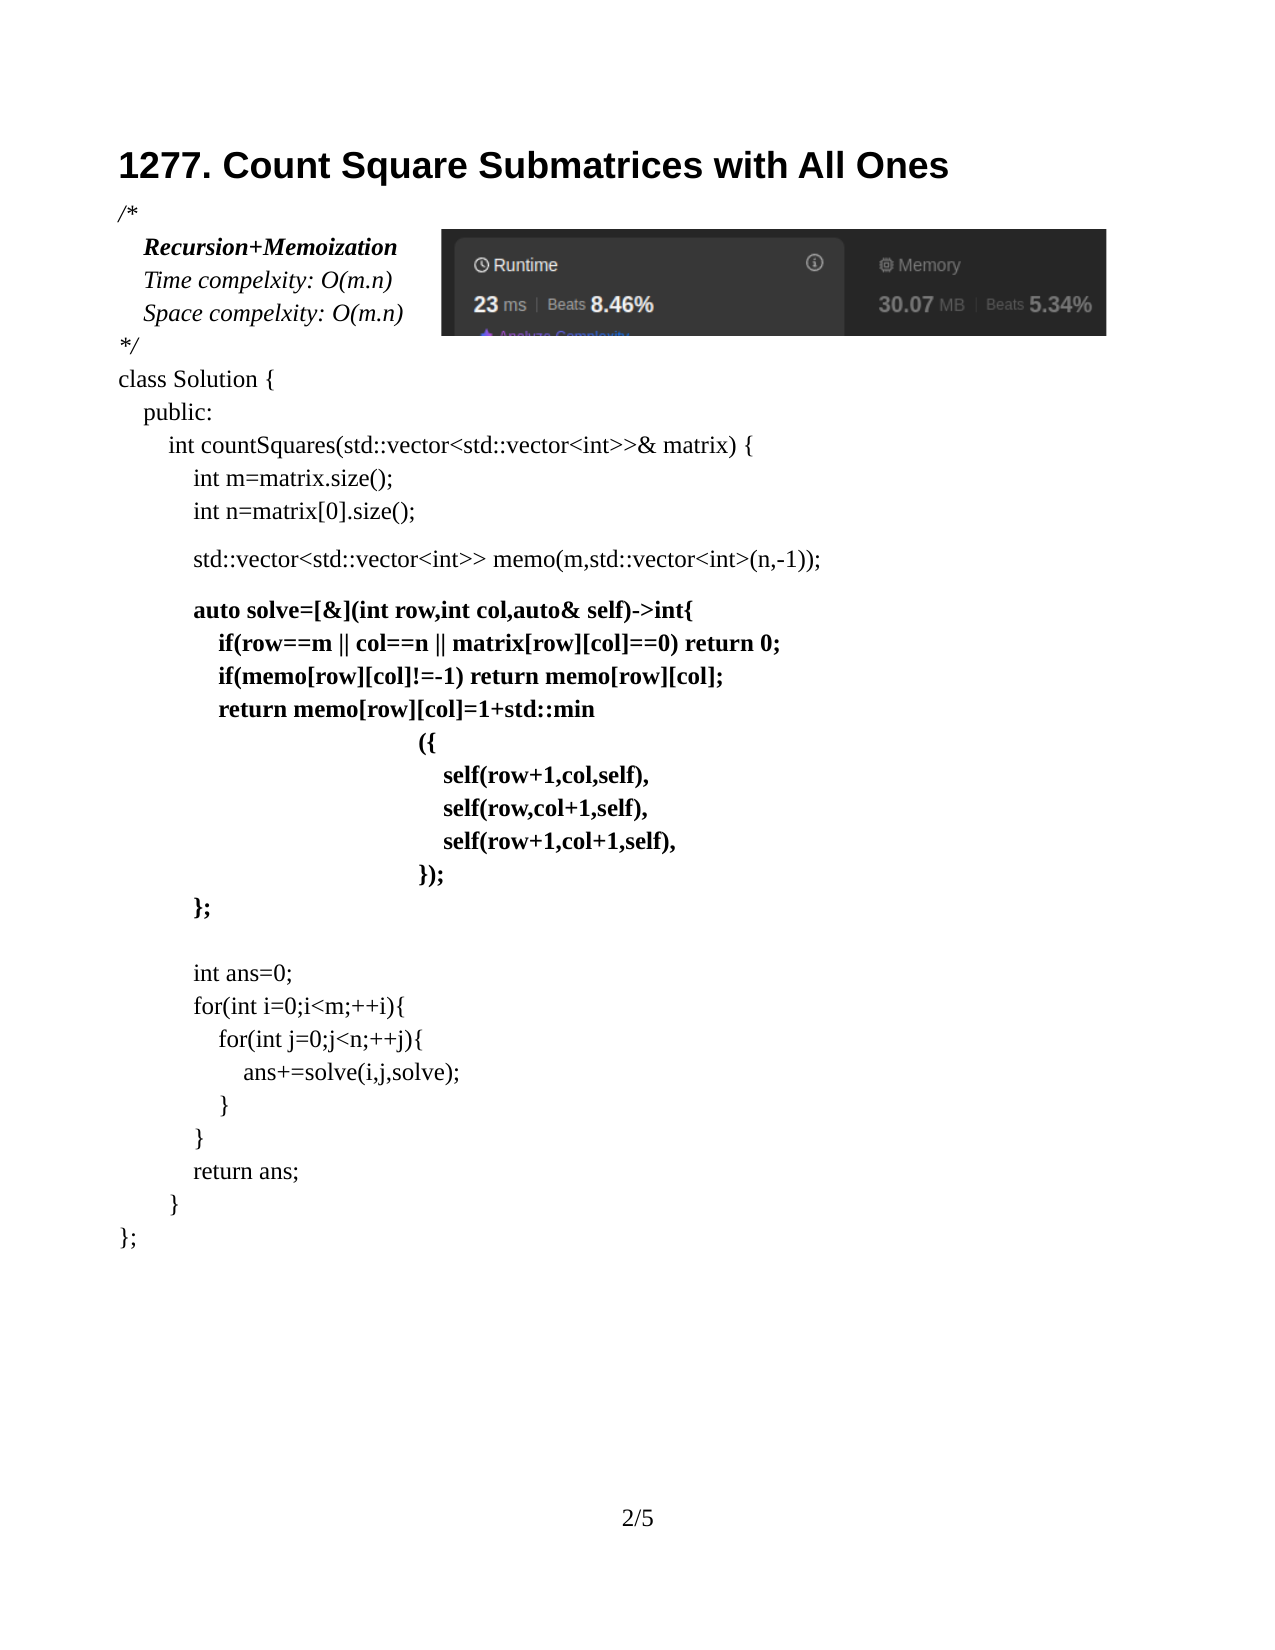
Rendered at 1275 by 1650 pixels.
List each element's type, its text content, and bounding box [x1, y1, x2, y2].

text }; [118, 1222, 1157, 1251]
text std::vector<std::vector<int>> memo(m,std::vector<int>(n,-1)); [118, 544, 1157, 573]
text self(row,col+1,self), [118, 793, 1157, 822]
text for(int j=0;j<n;++j){ [118, 1024, 1157, 1053]
text }; [118, 892, 1157, 921]
text */ [118, 331, 1157, 359]
text ans+=solve(i,j,solve); [118, 1057, 1157, 1086]
text return memo[row][col]=1+std::min [118, 694, 1157, 723]
text /* [118, 199, 1157, 227]
text } [118, 1090, 1157, 1119]
text return ans; [118, 1156, 1157, 1185]
text Time compelxity: O(m.n) [118, 265, 441, 293]
text }); [118, 859, 1157, 888]
text auto solve=[&](int row,int col,auto& self)->int{ [118, 595, 1157, 624]
text [1107, 232, 1157, 261]
picture [441, 229, 1107, 336]
text int countSquares(std::vector<std::vector<int>>& matrix) { [118, 430, 1157, 459]
text Space compelxity: O(m.n) [118, 298, 441, 327]
text self(row+1,col,self), [118, 760, 1157, 789]
text int m=matrix.size(); [118, 463, 1157, 492]
text for(int i=0;i<m;++i){ [118, 991, 1157, 1020]
text public: [118, 397, 1157, 426]
text Recursion+Memoization [118, 232, 441, 261]
text [1107, 298, 1157, 327]
text self(row+1,col+1,self), [118, 826, 1157, 855]
text [1107, 265, 1157, 293]
text if(row==m || col==n || matrix[row][col]==0) return 0; [118, 628, 1157, 657]
text } [118, 1189, 1157, 1218]
text if(memo[row][col]!=-1) return memo[row][col]; [118, 661, 1157, 690]
text int ans=0; [118, 958, 1157, 987]
text int n=matrix[0].size(); [118, 496, 1157, 525]
text class Solution { [118, 364, 1157, 393]
subtitle 1277. Count Square Submatrices with All Ones [118, 143, 1157, 186]
text ({ [118, 727, 1157, 756]
text } [118, 1123, 1157, 1152]
